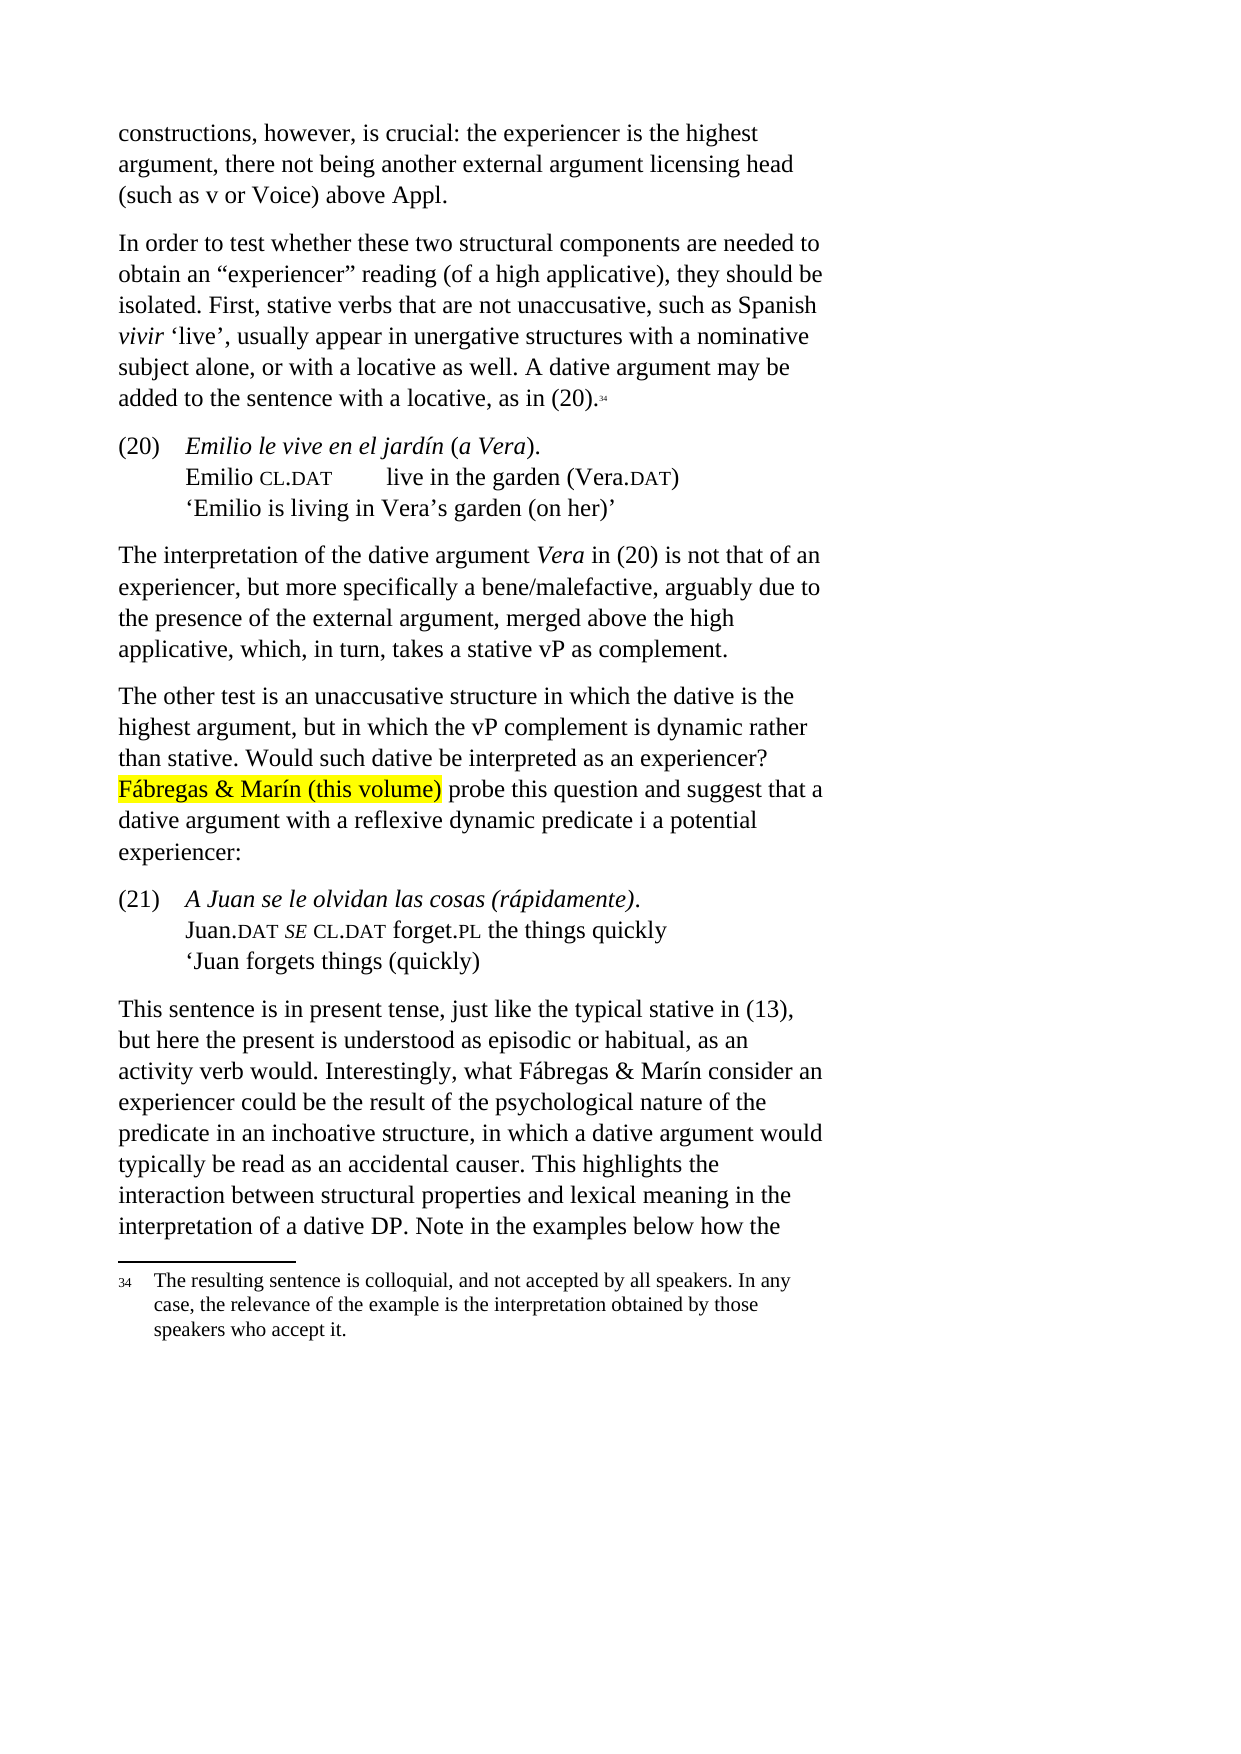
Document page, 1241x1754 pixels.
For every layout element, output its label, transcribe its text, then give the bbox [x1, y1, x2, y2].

text In order to test whether these two structural components are needed to obtain an “experiencer” reading (of a high applicative), they should be isolated. First, stative verbs that are not unaccusative, such as Spanish vivir ‘live’, usually appear in unergative structures with a nominative subject alone, or with a locative as well. A dative argument may be added to the sentence with a locative, as in (20). [118, 228, 827, 412]
text Juan.dat se cl.dat forget.pl the things quickly [118, 915, 827, 944]
text ‘Juan forgets things (quickly) [118, 946, 827, 975]
text constructions, however, is crucial: the experiencer is the highest argument, there not being another external argument licensing head (such as v or Voice) above Appl. [118, 118, 827, 209]
text ‘Emilio is living in Vera’s garden (on her)’ [118, 493, 827, 522]
text The interpretation of the dative argument Vera in (20) is not that of an experiencer, but more specifically a bene/malefactive, arguably due to the presence of the external argument, merged above the high applicative, which, in turn, takes a stative vP as complement. [118, 541, 827, 662]
text (21) A Juan se le olvidan las cosas (rápidamente). [118, 884, 827, 913]
text The other test is an unaccusative structure in which the dative is the highest argument, but in which the vP complement is dynamic rather than stative. Would such dative be interpreted as an experiencer? Fábregas & Marín (this volume) probe this question and suggest that a dative argument with a reflexive dynamic predicate i a potential experiencer: [118, 681, 827, 865]
text Emilio cl.dat live in the garden (Vera.dat) [118, 462, 827, 491]
text The resulting sentence is colloquial, and not accepted by all speakers. In any case, the relevance of the example is the interpretation obtained by those speakers who accept it. [118, 1268, 827, 1341]
text This sentence is in present tense, just like the typical stative in (13), but here the present is understood as episodic or habitual, as an activity verb would. Interestingly, what Fábregas & Marín consider an experiencer could be the result of the psychological nature of the predicate in an inchoative structure, in which a dative argument would typically be read as an accidental causer. This highlights the interaction between structural properties and lexical meaning in the interpretation of a dative DP. Note in the examples below how the [118, 994, 827, 1240]
text (20) Emilio le vive en el jardín (a Vera). [118, 431, 827, 459]
